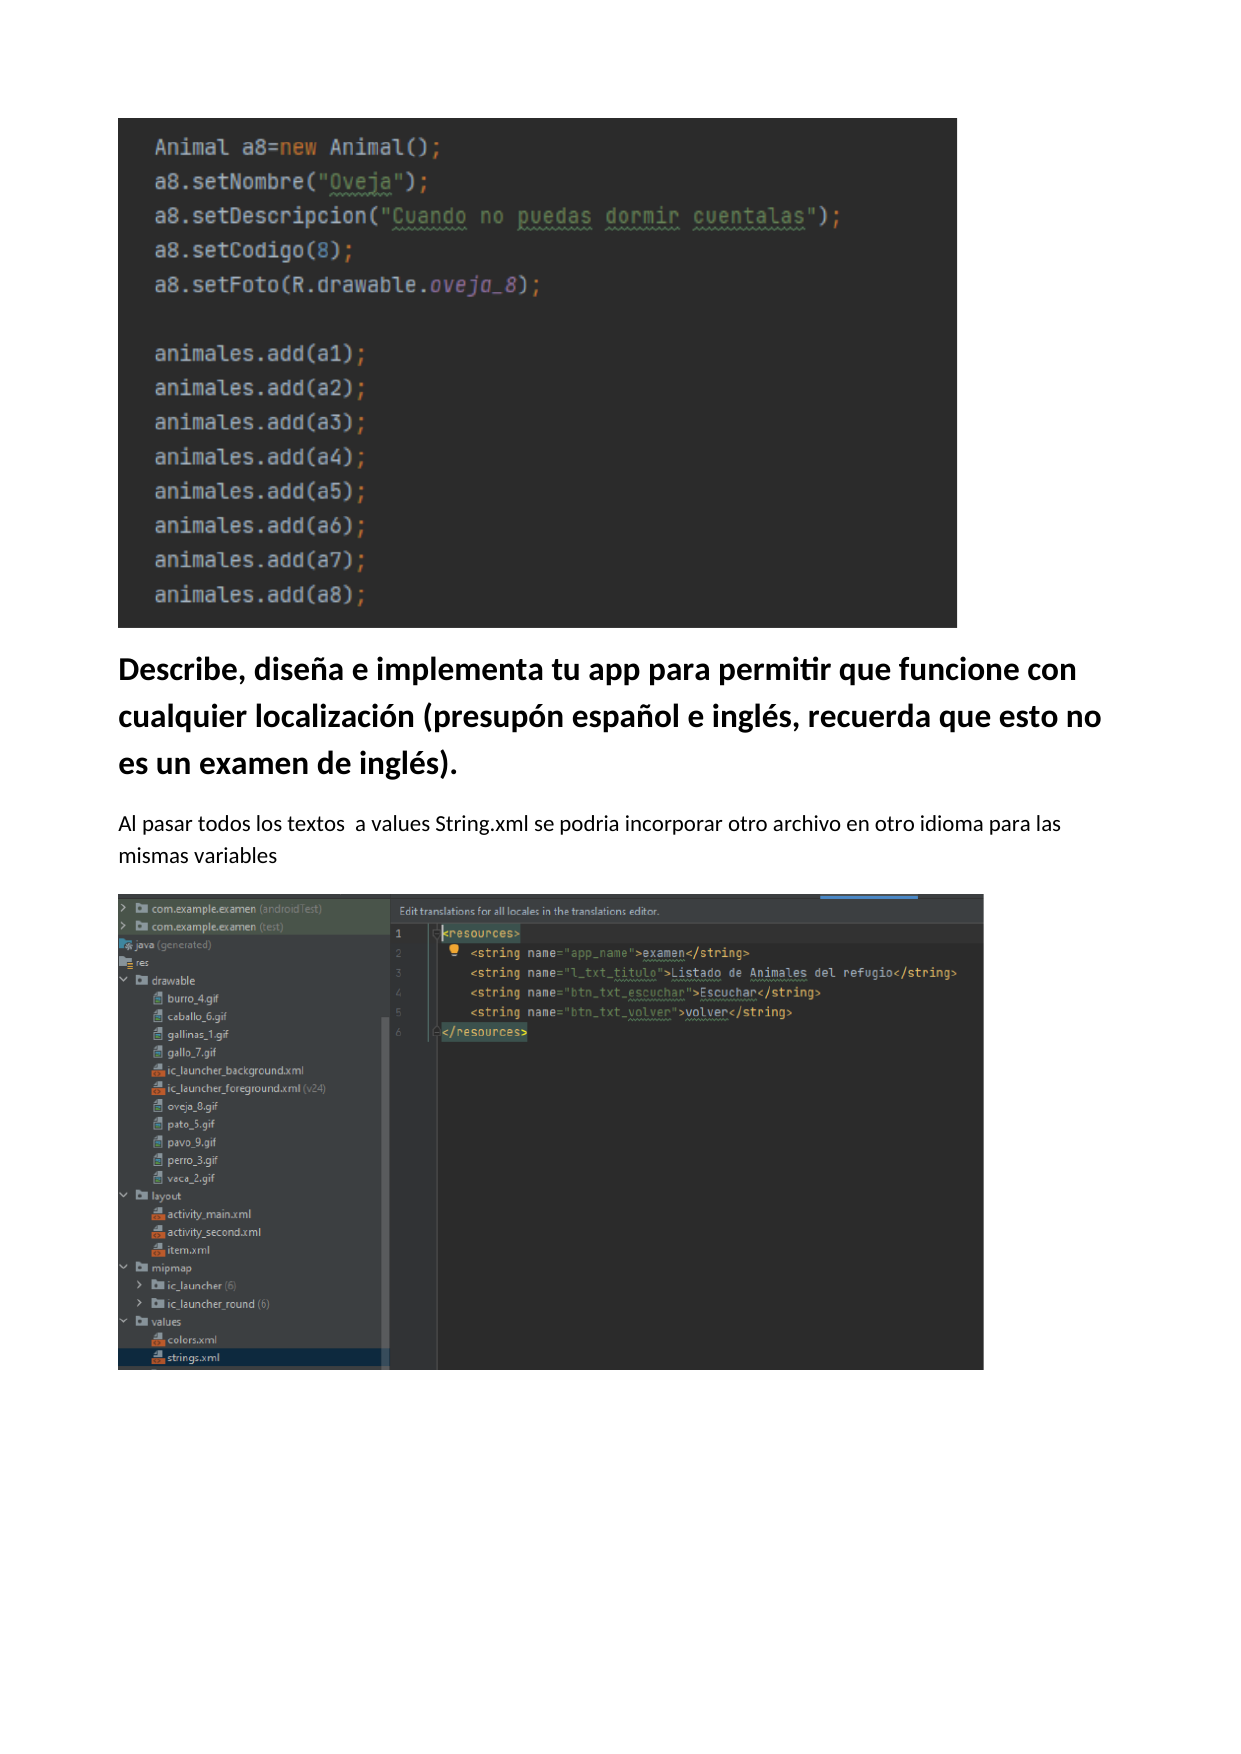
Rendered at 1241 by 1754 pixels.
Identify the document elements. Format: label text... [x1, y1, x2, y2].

text Al pasar todos los textos a values String.xml se podria incorporar otro archivo en otro idioma para las mismas variables [118, 809, 1122, 870]
text Describe, diseña e implementa tu app para permitir que funcione con cualquier localización (presupón español e inglés, recuerda que esto no es un examen de inglés). [118, 648, 1122, 783]
